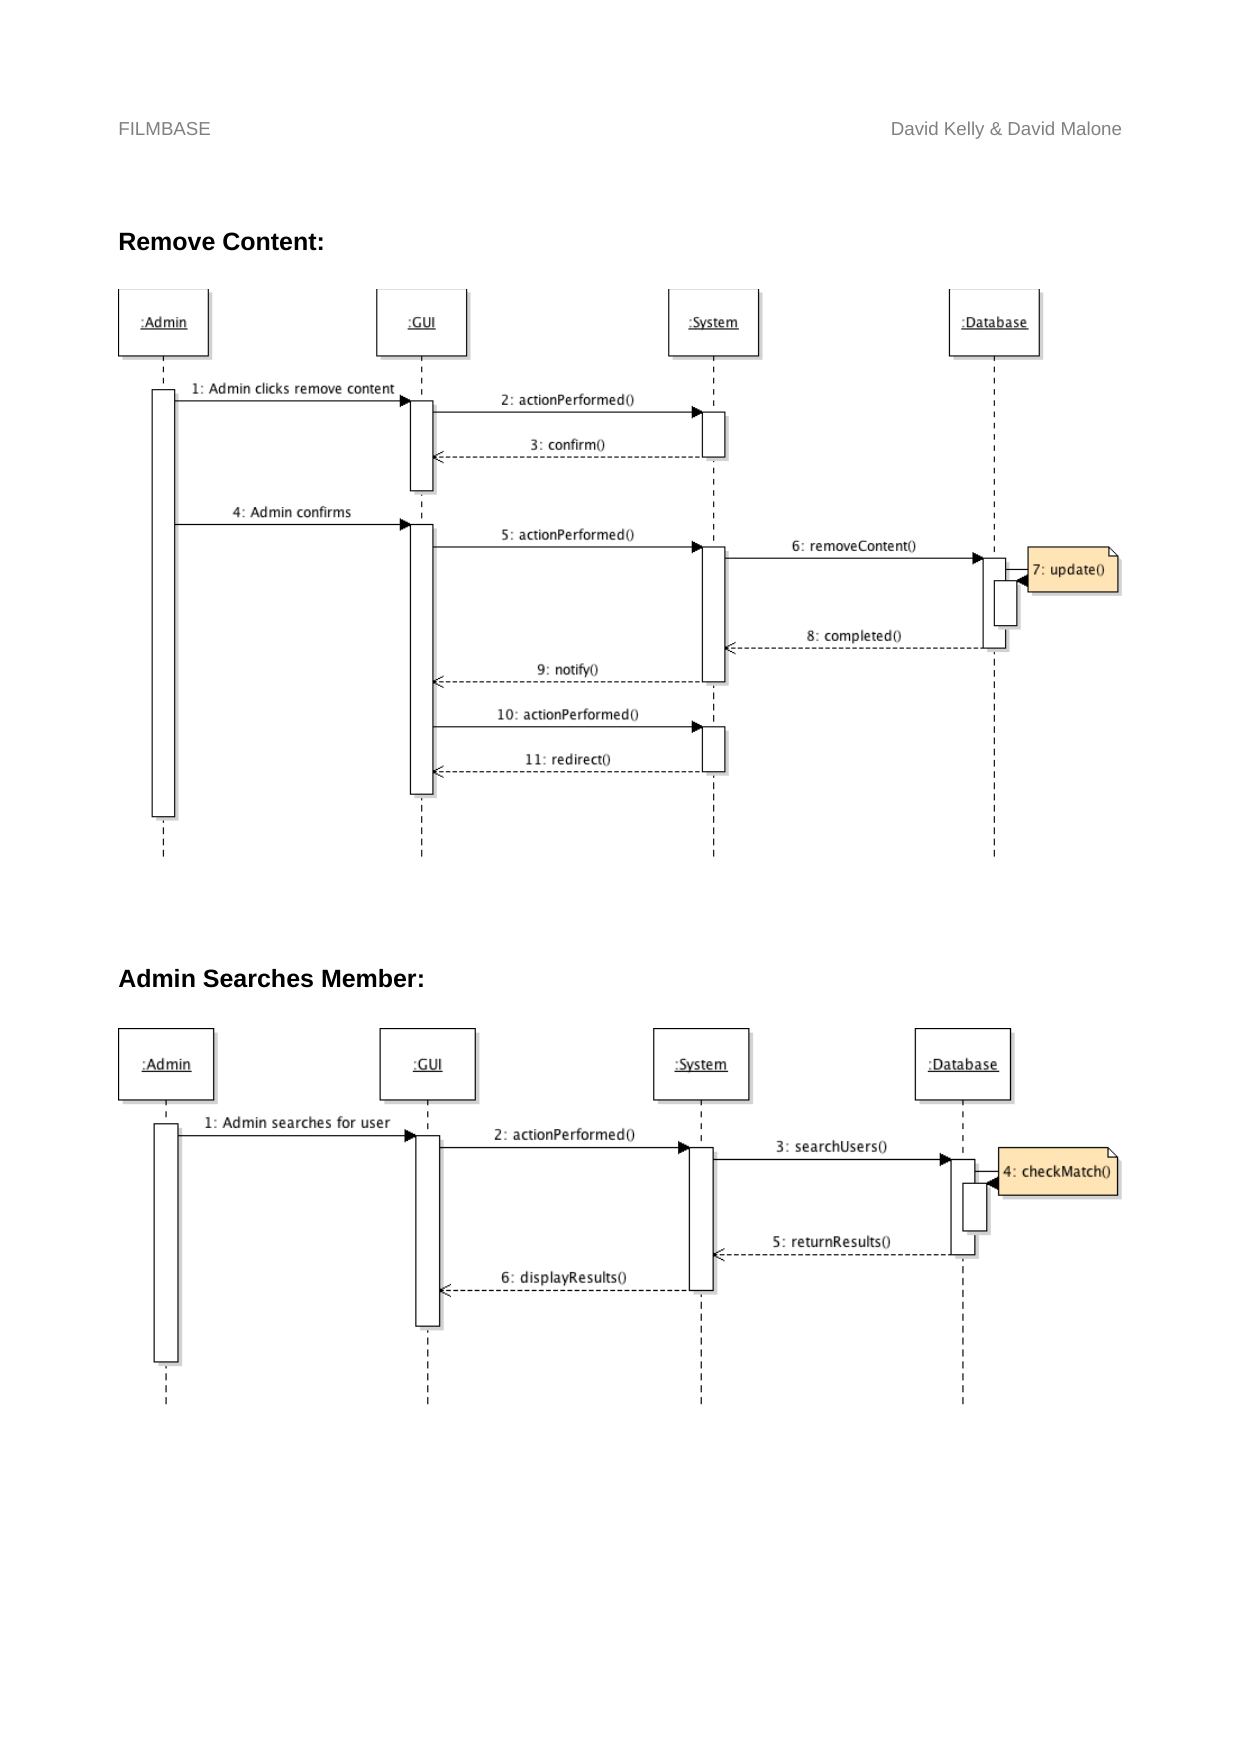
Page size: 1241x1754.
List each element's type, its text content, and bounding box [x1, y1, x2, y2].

text Admin Searches Member: [118, 964, 1122, 993]
text Remove Content: [118, 227, 1122, 255]
picture [118, 1028, 1123, 1415]
picture [118, 289, 1123, 878]
